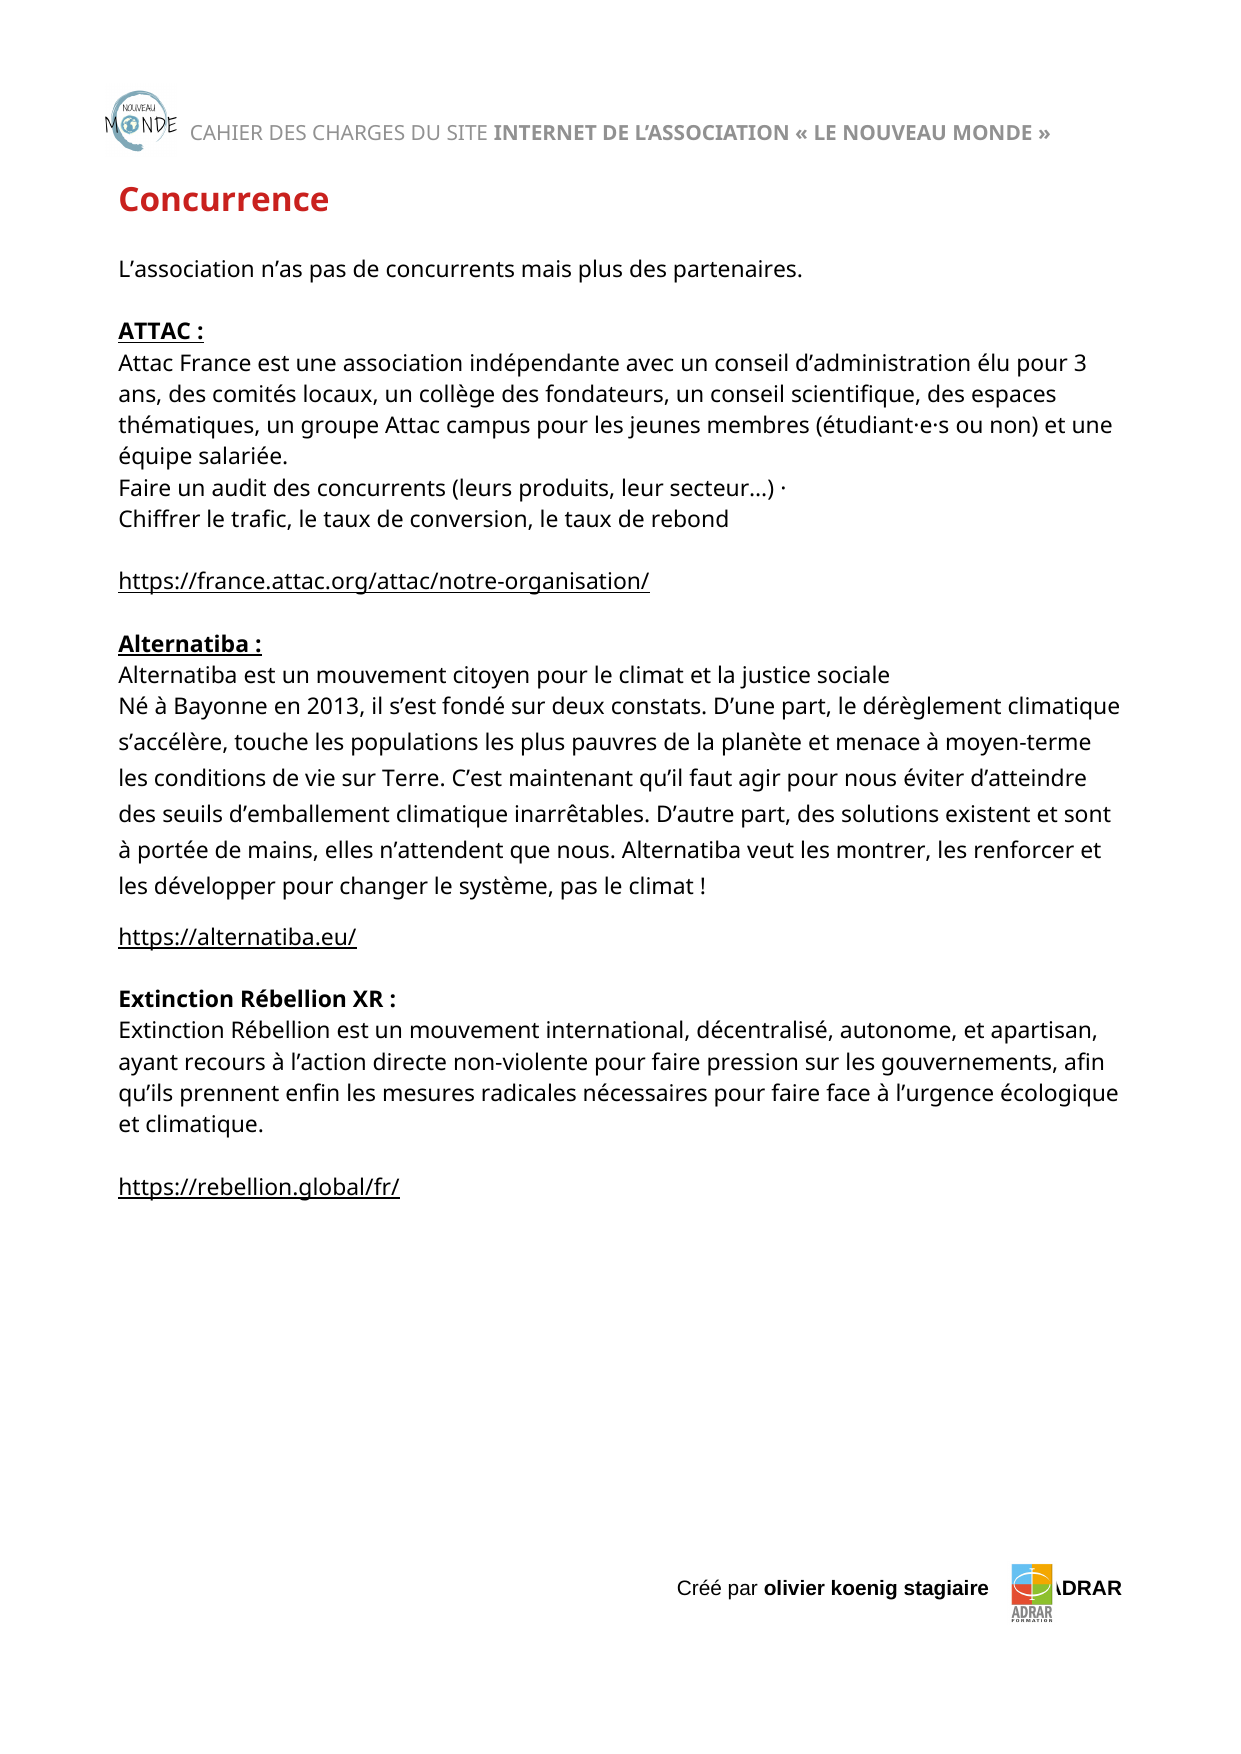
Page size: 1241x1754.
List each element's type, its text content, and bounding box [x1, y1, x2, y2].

text Né à Bayonne en 2013, il s’est fondé sur deux constats. D’une part, le dérèglement climatique s’accélère, touche les populations les plus pauvres de la planète et menace à moyen-terme les conditions de vie sur Terre. C’est maintenant qu’il faut agir pour nous éviter d’atteindre des seuils d’emballement climatique inarrêtables. D’autre part, des solutions existent et sont à portée de mains, elles n’attendent que nous. Alternatiba veut les montrer, les renforcer et les développer pour changer le système, pas le climat ! [118, 690, 1122, 901]
text Extinction Rébellion est un mouvement international, décentralisé, autonome, et apartisan, ayant recours à l’action directe non-violente pour faire pression sur les gouvernements, afin qu’ils prennent enfin les mesures radicales nécessaires pour faire face à l’urgence écologique et climatique. [118, 1014, 1122, 1139]
picture [1007, 1561, 1057, 1625]
text L’association n’as pas de concurrents mais plus des partenaires. [118, 253, 1122, 284]
text https://france.attac.org/attac/notre-organisation/ [118, 565, 1122, 596]
picture [104, 83, 177, 157]
text https://alternatiba.eu/ [118, 920, 1122, 952]
text Alternatiba est un mouvement citoyen pour le climat et la justice sociale [118, 659, 1122, 690]
text Alternatiba : [118, 628, 1122, 659]
text https://rebellion.global/fr/ [118, 1170, 1122, 1202]
text Extinction Rébellion XR : [118, 983, 1122, 1014]
text ATTAC : [118, 315, 1122, 346]
text Faire un audit des concurrents (leurs produits, leur secteur…) · [118, 471, 1122, 503]
text Chiffrer le trafic, le taux de conversion, le taux de rebond [118, 503, 1122, 534]
text Attac France est une association indépendante avec un conseil d’administration élu pour 3 ans, des comités locaux, un collège des fondateurs, un conseil scientifique, des espaces thématiques, un groupe Attac campus pour les jeunes membres (étudiant·e·s ou non) et une équipe salariée. [118, 346, 1122, 471]
text Concurrence [118, 176, 1122, 221]
